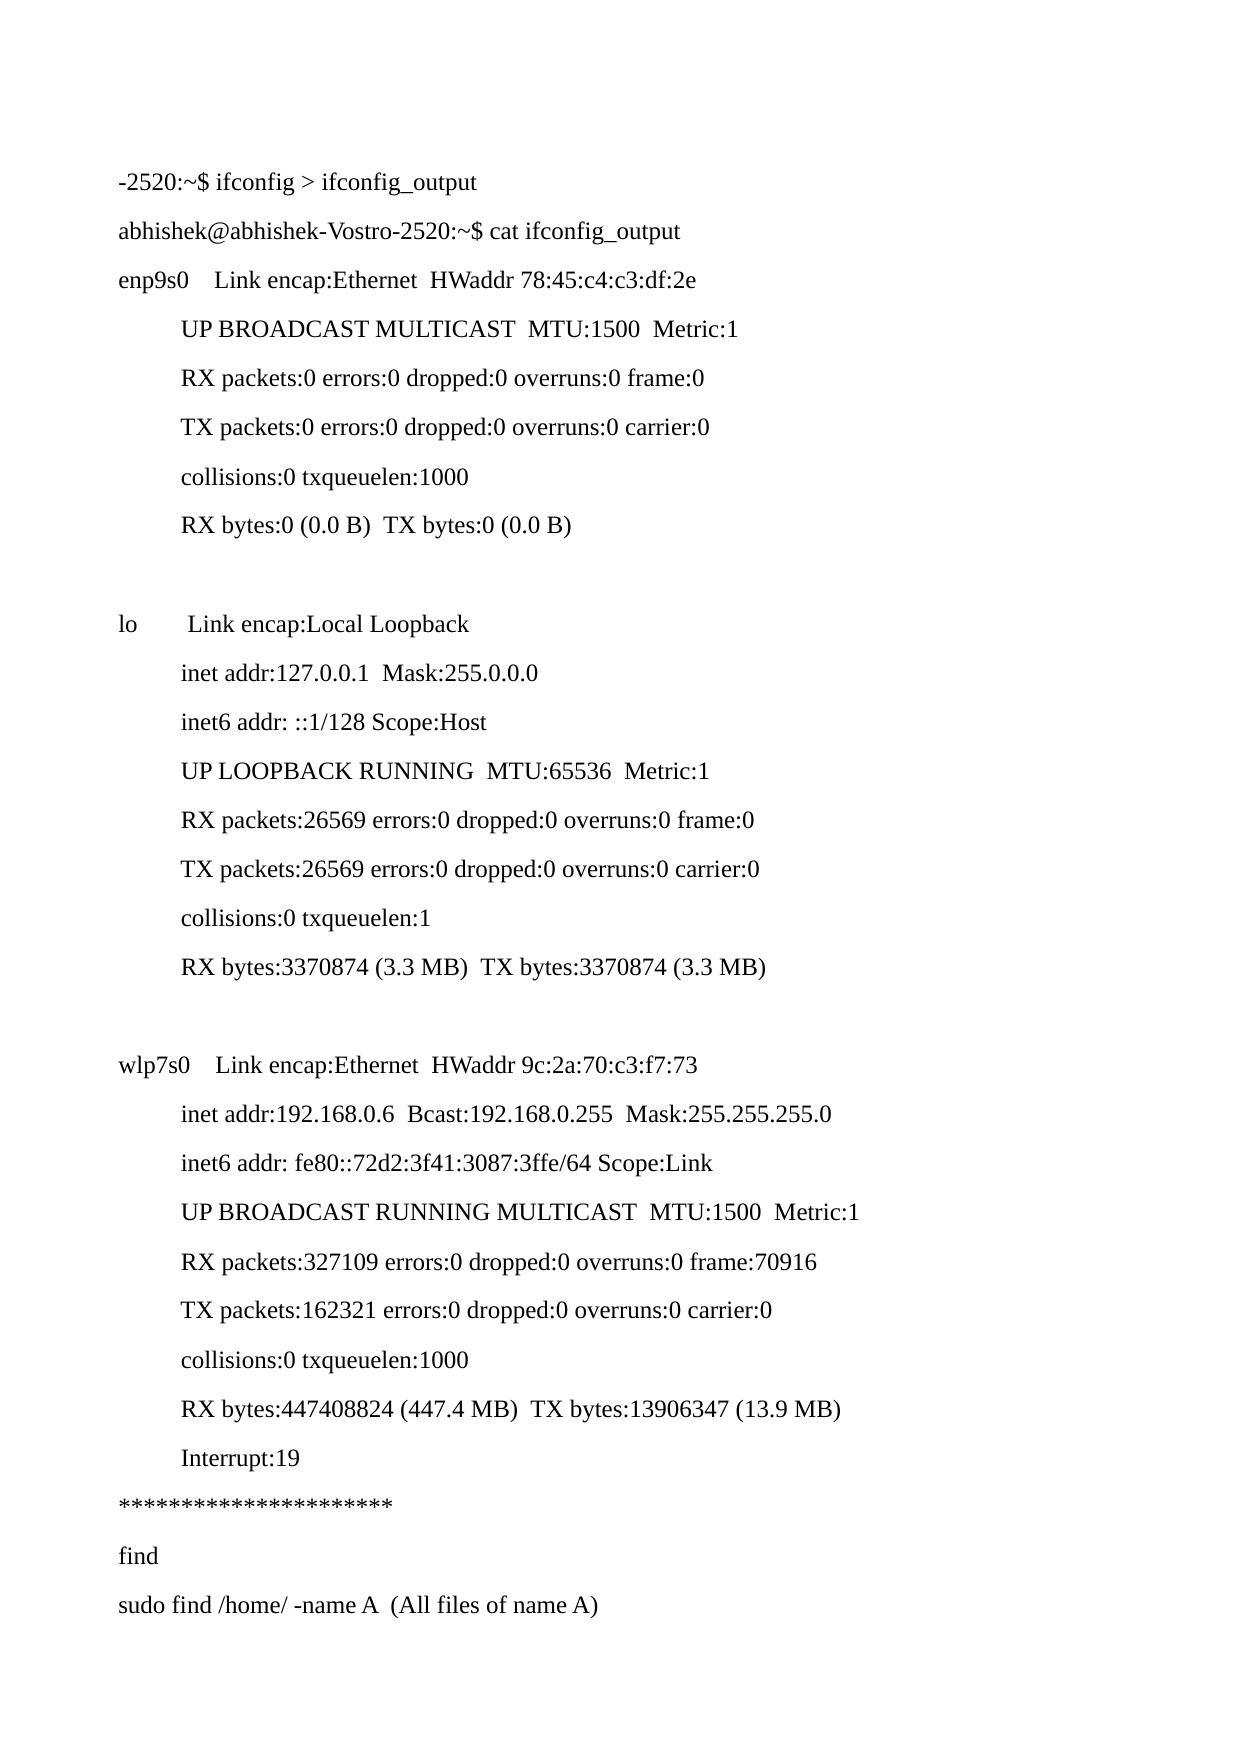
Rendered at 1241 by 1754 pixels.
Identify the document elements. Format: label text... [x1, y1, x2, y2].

text enp9s0 Link encap:Ethernet HWaddr 78:45:c4:c3:df:2e [118, 265, 1122, 294]
text inet6 addr: ::1/128 Scope:Host [118, 707, 1122, 736]
text UP BROADCAST RUNNING MULTICAST MTU:1500 Metric:1 [118, 1197, 1122, 1226]
text UP LOOPBACK RUNNING MTU:65536 Metric:1 [118, 756, 1122, 785]
text -2520:~$ ifconfig > ifconfig_output [118, 167, 1122, 196]
text ********************** [118, 1492, 1122, 1521]
text collisions:0 txqueuelen:1000 [118, 1345, 1122, 1373]
text TX packets:162321 errors:0 dropped:0 overruns:0 carrier:0 [118, 1296, 1122, 1324]
text TX packets:26569 errors:0 dropped:0 overruns:0 carrier:0 [118, 854, 1122, 883]
text RX bytes:3370874 (3.3 MB) TX bytes:3370874 (3.3 MB) [118, 952, 1122, 981]
text find [118, 1541, 1122, 1570]
text collisions:0 txqueuelen:1 [118, 903, 1122, 932]
text TX packets:0 errors:0 dropped:0 overruns:0 carrier:0 [118, 412, 1122, 441]
text Interrupt:19 [118, 1443, 1122, 1472]
text inet addr:127.0.0.1 Mask:255.0.0.0 [118, 658, 1122, 687]
text RX packets:26569 errors:0 dropped:0 overruns:0 frame:0 [118, 805, 1122, 834]
text RX packets:327109 errors:0 dropped:0 overruns:0 frame:70916 [118, 1247, 1122, 1275]
text RX bytes:447408824 (447.4 MB) TX bytes:13906347 (13.9 MB) [118, 1394, 1122, 1422]
text abhishek@abhishek-Vostro-2520:~$ cat ifconfig_output [118, 216, 1122, 245]
text lo Link encap:Local Loopback [118, 609, 1122, 637]
text UP BROADCAST MULTICAST MTU:1500 Metric:1 [118, 314, 1122, 343]
text collisions:0 txqueuelen:1000 [118, 462, 1122, 490]
text RX bytes:0 (0.0 B) TX bytes:0 (0.0 B) [118, 511, 1122, 539]
text wlp7s0 Link encap:Ethernet HWaddr 9c:2a:70:c3:f7:73 [118, 1050, 1122, 1079]
text RX packets:0 errors:0 dropped:0 overruns:0 frame:0 [118, 363, 1122, 392]
text sudo find /home/ -name A (All files of name A) [118, 1590, 1122, 1619]
text inet6 addr: fe80::72d2:3f41:3087:3ffe/64 Scope:Link [118, 1148, 1122, 1177]
text inet addr:192.168.0.6 Bcast:192.168.0.255 Mask:255.255.255.0 [118, 1099, 1122, 1128]
